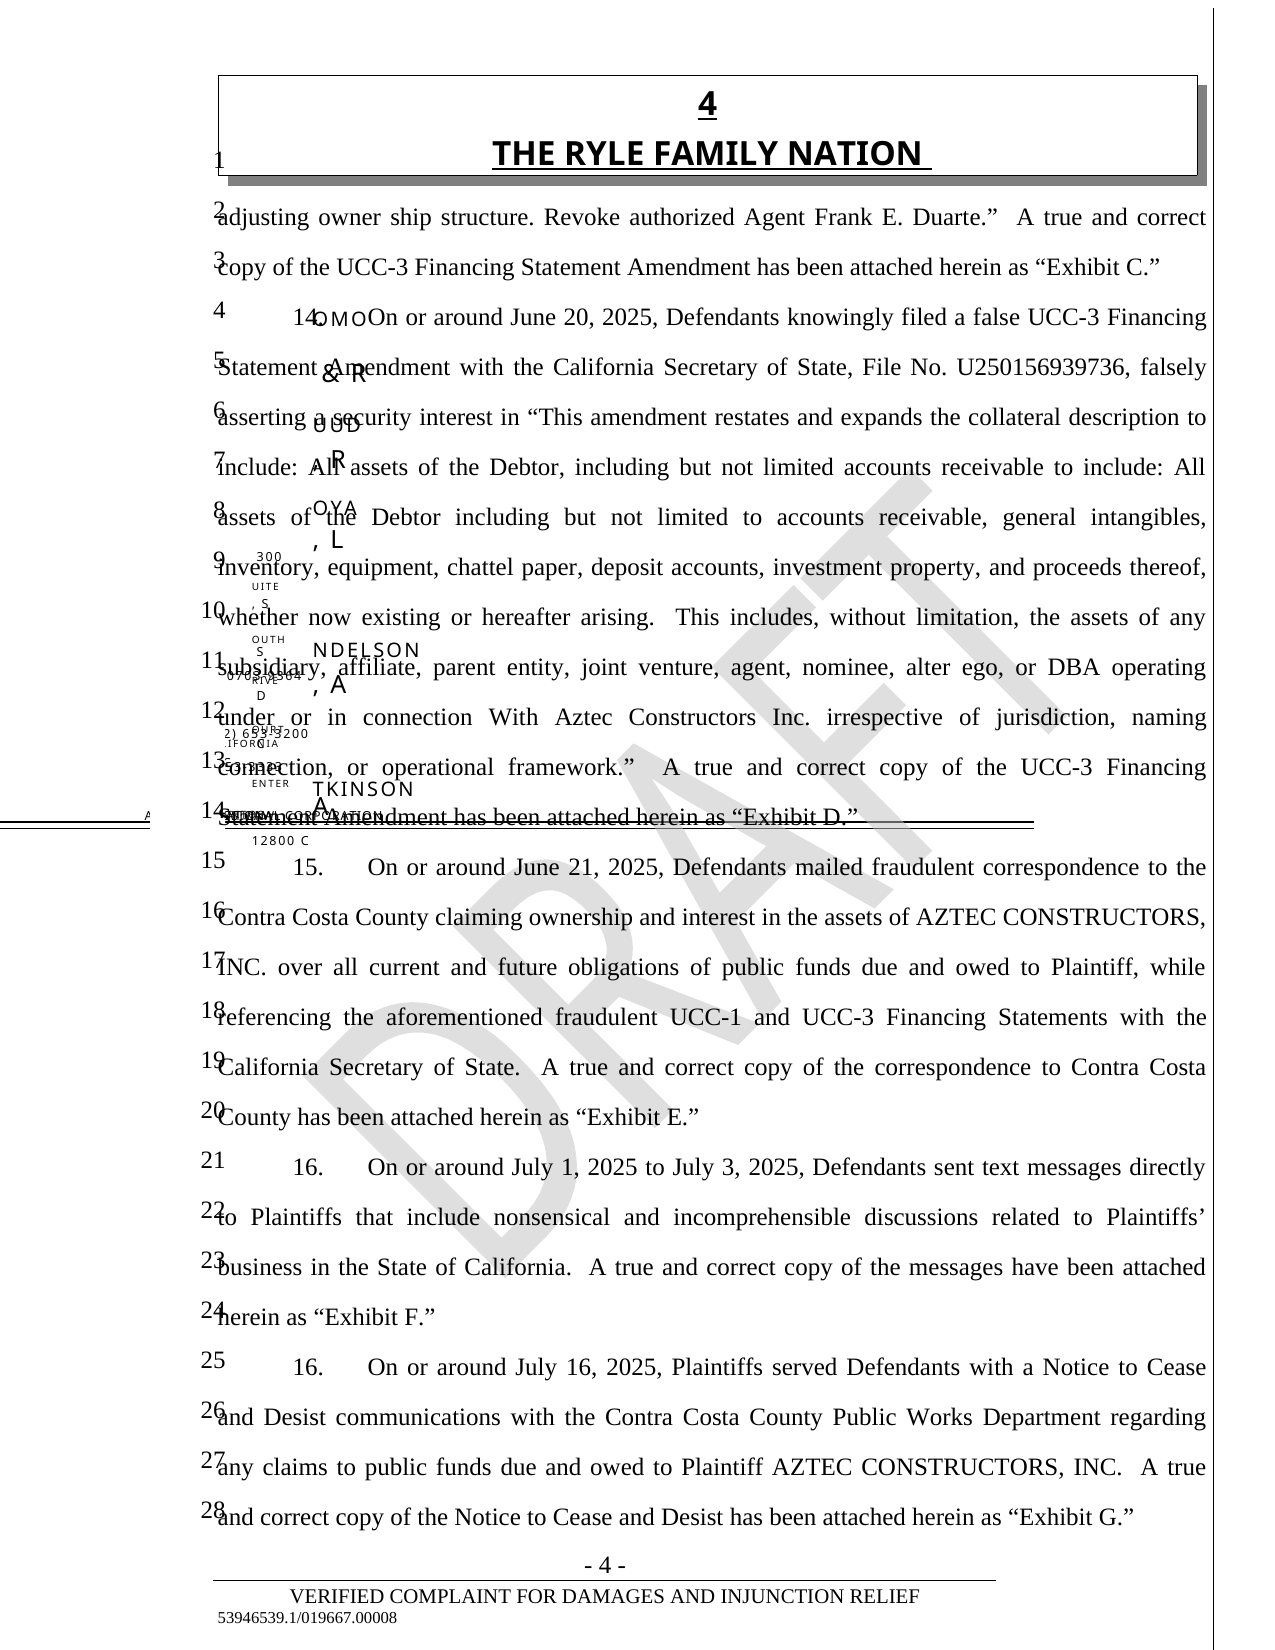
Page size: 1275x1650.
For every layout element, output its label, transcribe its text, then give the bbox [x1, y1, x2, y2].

list On or around June 16, 2025, Defendants knowingly filed a false UCC-3 Financing Statement Amendment with the California Secretary of State, File No. U250155301621, falsely asserting a security interest in “all Assets are assigned under the full control of The Travis Ryle Private Bank Estate & Trust. Termination of prior Claims and replacing with new Amendment adjusting owner ship structure. Revoke authorized Agent Frank E. Duarte.” A true and correct copy of the UCC-3 Financing Statement Amendment has been attached herein as “Exhibit C.” [217, 186, 1207, 286]
text 16. On or around July 1, 2025 to July 3, 2025, Defendants sent text messages directly to Plaintiffs that include nonsensical and incomprehensible discussions related to Plaintiffs’ business in the State of California. A true and correct copy of the messages have been attached herein as “Exhibit F.” [217, 1136, 1207, 1336]
list On or around July 16, 2025, Plaintiffs served Defendants with a Notice to Cease and Desist communications with the Contra Costa County Public Works Department regarding any claims to public funds due and owed to Plaintiff AZTEC CONSTRUCTORS, INC. A true and correct copy of the Notice to Cease and Desist has been attached herein as “Exhibit G.” [217, 1336, 1207, 1536]
list On or around June 20, 2025, Defendants knowingly filed a false UCC-3 Financing Statement Amendment with the California Secretary of State, File No. U250156939736, falsely asserting a security interest in “This amendment restates and expands the collateral description to include: All assets of the Debtor, including but not limited accounts receivable to include: All assets of the Debtor including but not limited to accounts receivable, general intangibles, inventory, equipment, chattel paper, deposit accounts, investment property, and proceeds thereof, whether now existing or hereafter arising. This includes, without limitation, the assets of any subsidiary, affiliate, parent entity, joint venture, agent, nominee, alter ego, or DBA operating under or in connection With Aztec Constructors Inc. irrespective of jurisdiction, naming connection, or operational framework.” A true and correct copy of the UCC-3 Financing Statement Amendment has been attached herein as “Exhibit D.” [217, 286, 1207, 836]
list On or around June 21, 2025, Defendants mailed fraudulent correspondence to the Contra Costa County claiming ownership and interest in the assets of AZTEC CONSTRUCTORS, INC. over all current and future obligations of public funds due and owed to Plaintiff, while referencing the aforementioned fraudulent UCC-1 and UCC-3 Financing Statements with the California Secretary of State. A true and correct copy of the correspondence to Contra Costa County has been attached herein as “Exhibit E.” [217, 836, 1207, 1136]
